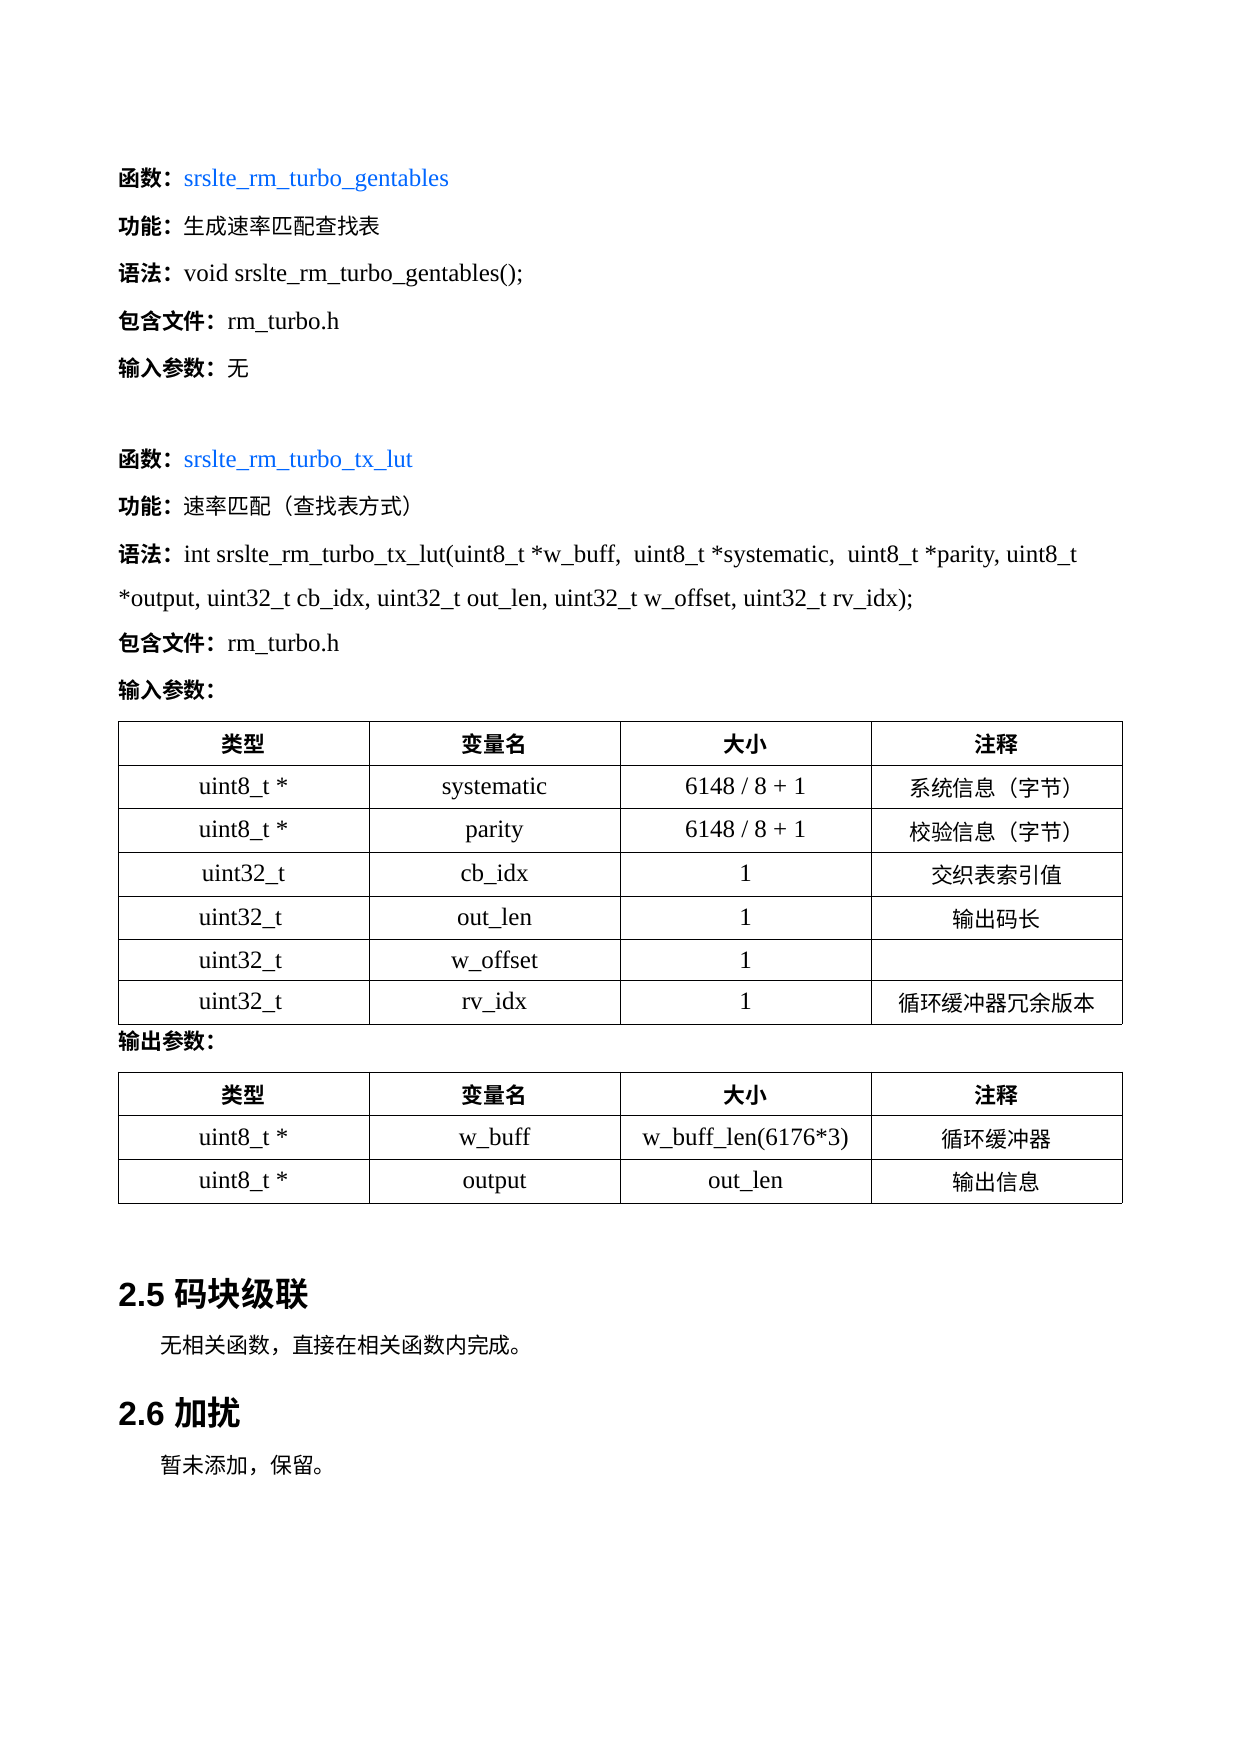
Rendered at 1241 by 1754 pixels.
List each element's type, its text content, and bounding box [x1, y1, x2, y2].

table_header 变量名 [370, 722, 620, 765]
table_cell out_len [370, 897, 620, 939]
table_cell w_buff_len(6176*3) [621, 1116, 871, 1159]
table_cell 循环缓冲器冗余版本 [872, 981, 1122, 1024]
table_cell 1 [621, 897, 871, 939]
text 函数：srslte_rm_turbo_tx_lut [118, 442, 1122, 473]
table_cell uint32_t [119, 940, 369, 980]
table_header 大小 [621, 1073, 871, 1115]
table_cell 6148 / 8 + 1 [621, 809, 871, 852]
table_header 注释 [872, 722, 1122, 765]
text 函数：srslte_rm_turbo_gentables [118, 161, 1122, 193]
table_cell uint8_t * [119, 766, 369, 808]
table_cell w_buff [370, 1116, 620, 1159]
table_cell out_len [621, 1160, 871, 1203]
table_cell uint32_t [119, 981, 369, 1024]
table_header 变量名 [370, 1073, 620, 1115]
table_cell output [370, 1160, 620, 1203]
table_cell w_offset [370, 940, 620, 980]
table_cell uint32_t [119, 897, 369, 939]
table_cell [872, 940, 1122, 980]
table_cell 1 [621, 940, 871, 980]
table_cell 交织表索引值 [872, 853, 1122, 896]
text 输入参数： [118, 673, 1122, 705]
table_cell uint8_t * [119, 809, 369, 852]
subtitle 2.6 加扰 [118, 1387, 1122, 1435]
text 功能：速率匹配（查找表方式） [118, 489, 1122, 521]
table_cell 循环缓冲器 [872, 1116, 1122, 1159]
table_cell uint8_t * [119, 1116, 369, 1159]
text 语法：void srslte_rm_turbo_gentables(); [118, 256, 1122, 288]
table_cell 输出码长 [872, 897, 1122, 939]
table_cell cb_idx [370, 853, 620, 896]
text 语法：int srslte_rm_turbo_tx_lut(uint8_t *w_buff, uint8_t *systematic, uint8_t *parity, uint8_t *output, uint32_t cb_idx, uint32_t out_len, uint32_t w_offset, uint32_t rv_idx); [118, 537, 1122, 612]
subtitle 2.5 码块级联 [118, 1267, 1122, 1316]
table_header 注释 [872, 1073, 1122, 1115]
table_header 类型 [119, 1073, 369, 1115]
table_cell 输出信息 [872, 1160, 1122, 1203]
table_cell 校验信息（字节） [872, 809, 1122, 852]
table_cell rv_idx [370, 981, 620, 1024]
table_cell parity [370, 809, 620, 852]
table_cell 6148 / 8 + 1 [621, 766, 871, 808]
table_cell uint32_t [119, 853, 369, 896]
text 包含文件：rm_turbo.h [118, 304, 1122, 335]
text 输入参数：无 [118, 351, 1122, 383]
text 输出参数： [118, 1025, 1122, 1056]
text 暂未添加，保留。 [118, 1448, 1122, 1479]
text 功能：生成速率匹配查找表 [118, 209, 1122, 240]
table_cell 1 [621, 853, 871, 896]
table_cell systematic [370, 766, 620, 808]
table_cell uint8_t * [119, 1160, 369, 1203]
table_header 大小 [621, 722, 871, 765]
text 包含文件：rm_turbo.h [118, 626, 1122, 658]
table_cell 1 [621, 981, 871, 1024]
table_cell 系统信息（字节） [872, 766, 1122, 808]
table_header 类型 [119, 722, 369, 765]
text 无相关函数，直接在相关函数内完成。 [118, 1328, 1122, 1360]
